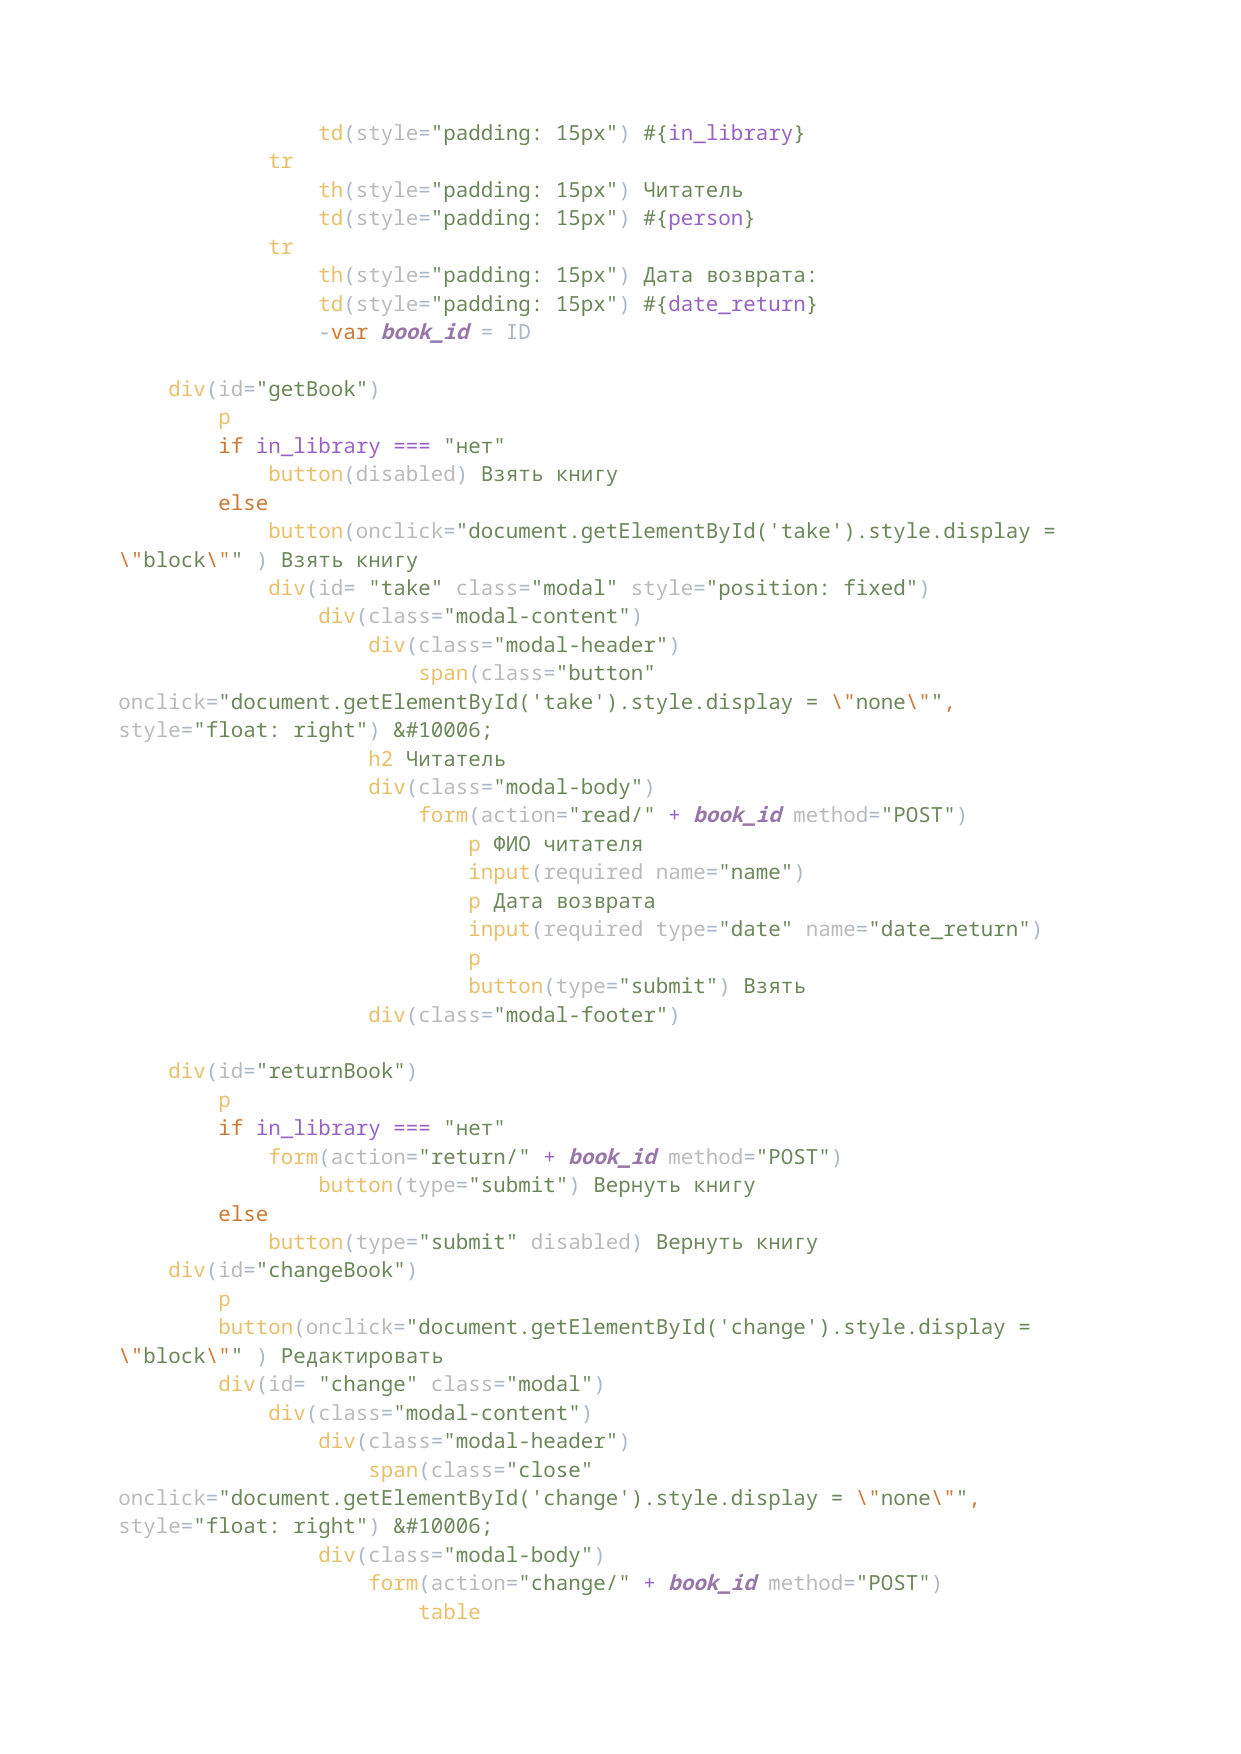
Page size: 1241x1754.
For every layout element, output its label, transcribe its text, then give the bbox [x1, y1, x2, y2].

text td(style="padding: 15px") #{in_library} tr th(style="padding: 15px") Читатель td(style="padding: 15px") #{person} tr th(style="padding: 15px") Дата возврата: td(style="padding: 15px") #{date_return} -var book_id = ID div(id="getBook") p if in_library === "нет" button(disabled) Взять книгу else button(onclick="document.getElementById('take').style.display = \"block\"" ) Взять книгу div(id= "take" class="modal" style="position: fixed") div(class="modal-content") div(class="modal-header") span(class="button" onclick="document.getElementById('take').style.display = \"none\"", style="float: right") &#10006; h2 Читатель div(class="modal-body") form(action="read/" + book_id method="POST") p ФИО читателя input(required name="name") p Дата возврата input(required type="date" name="date_return") p button(type="submit") Взять div(class="modal-footer") div(id="returnBook") p if in_library === "нет" form(action="return/" + book_id method="POST") button(type="submit") Вернуть книгу else button(type="submit" disabled) Вернуть книгу div(id="changeBook") p button(onclick="document.getElementById('change').style.display = \"block\"" ) Редактировать div(id= "change" class="modal") div(class="modal-content") div(class="modal-header") span(class="close" onclick="document.getElementById('change').style.display = \"none\"", style="float: right") &#10006; div(class="modal-body") form(action="change/" + book_id method="POST") table [118, 118, 1122, 1625]
